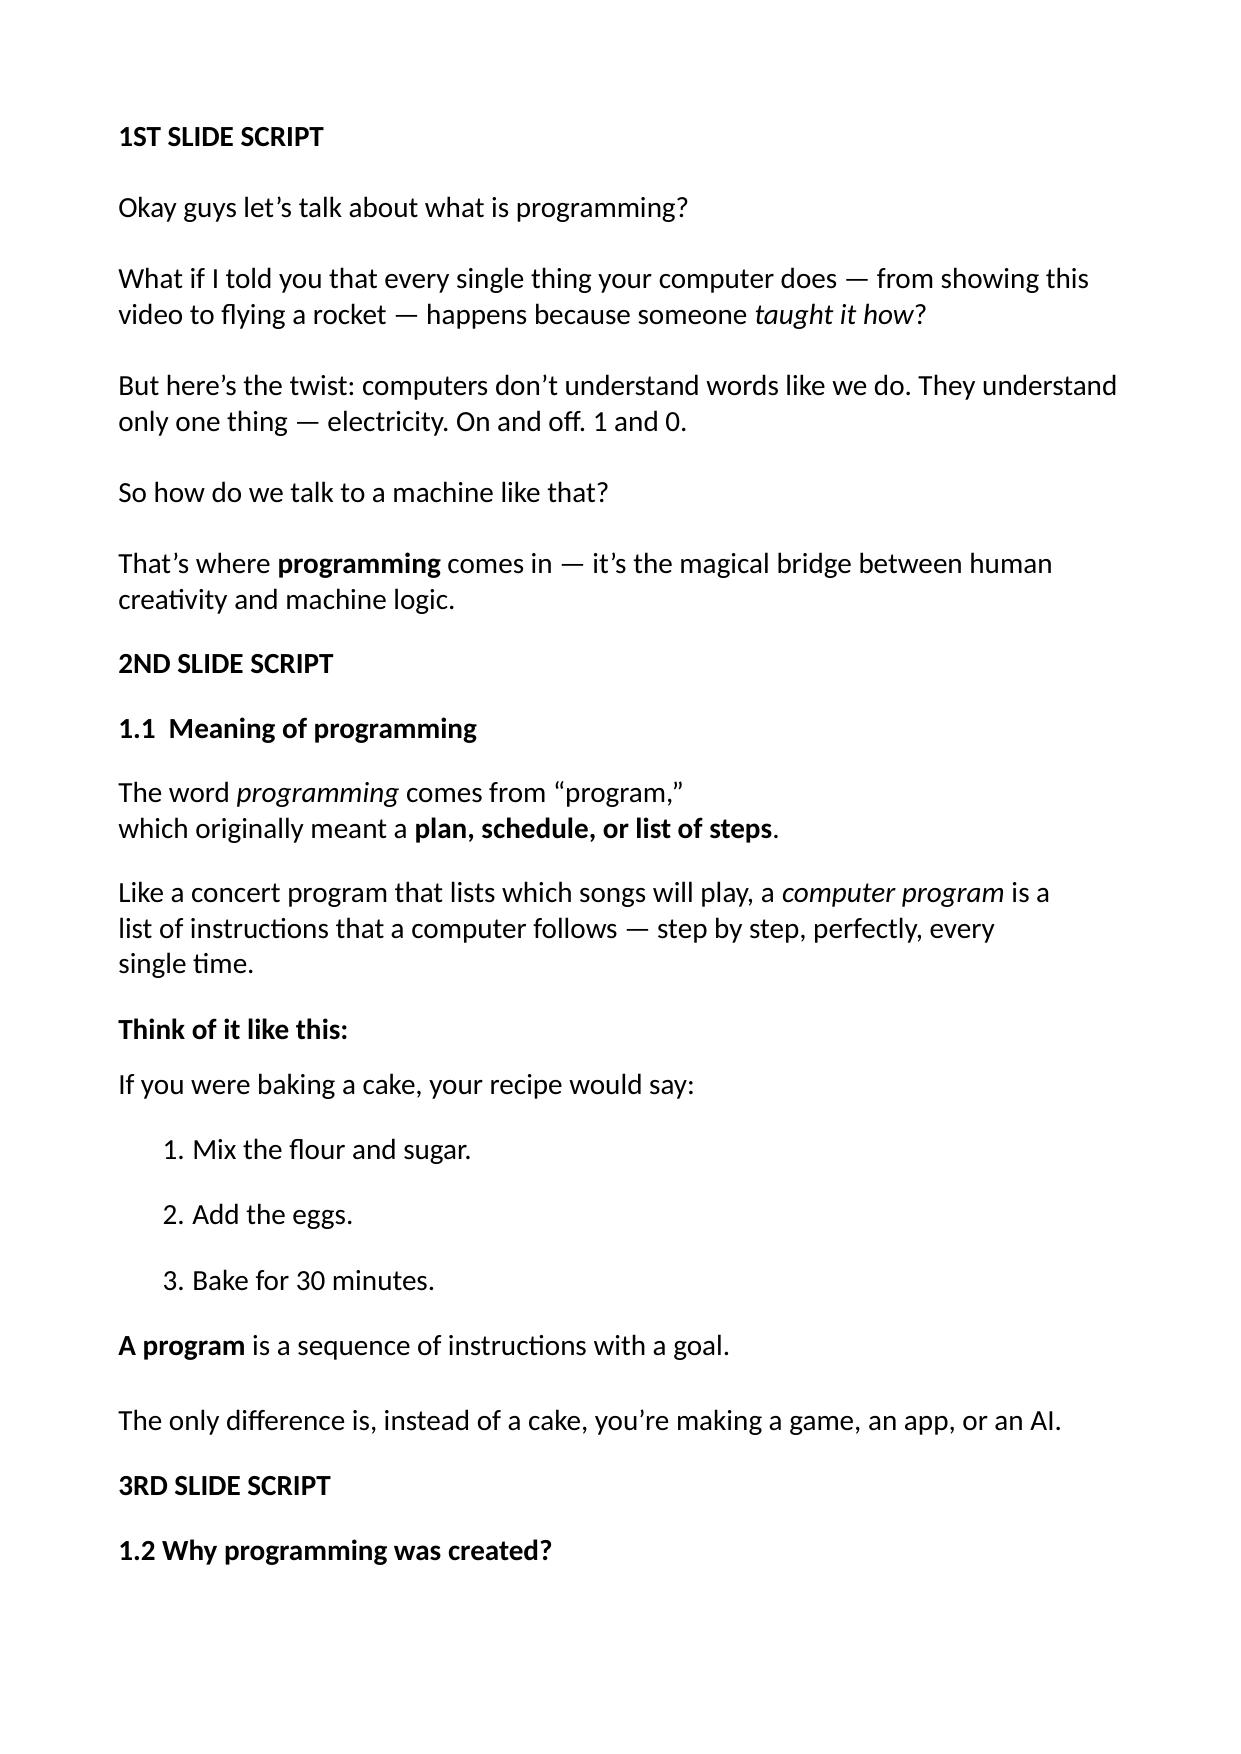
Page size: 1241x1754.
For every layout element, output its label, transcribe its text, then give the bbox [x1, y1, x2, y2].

text 2ND SLIDE SCRIPT [118, 646, 1122, 681]
text 1ST SLIDE SCRIPT [118, 118, 1122, 154]
list A program is a sequence of instructions with a goal. [118, 1327, 1122, 1362]
list Add the eggs. [162, 1196, 1122, 1232]
list Mix the flour and sugar. [162, 1131, 1122, 1167]
list Bake for 30 minutes. [162, 1262, 1122, 1297]
text So how do we talk to a machine like that? [118, 439, 1122, 510]
list Like a concert program that lists which songs will play, a computer program is a list of instructions that a computer follows — step by step, perfectly, every single time. [118, 874, 1063, 981]
list 1.2 Why programming was created? [118, 1532, 1122, 1568]
text The word programming comes from “program,” [118, 774, 1122, 810]
text Think of it like this: [118, 1011, 1063, 1046]
text If you were baking a cake, your recipe would say: [118, 1066, 1063, 1102]
text But here’s the twist: computers don’t understand words like we do. They understand only one thing — electricity. On and off. 1 and 0. [118, 332, 1122, 439]
text 1.1 Meaning of programming [118, 710, 1122, 746]
text That’s where programming comes in — it’s the magical bridge between human creativity and machine logic. [118, 510, 1122, 617]
text which originally meant a plan, schedule, or list of steps. [118, 810, 1122, 846]
text What if I told you that every single thing your computer does — from showing this video to flying a rocket — happens because someone taught it how? [118, 261, 1122, 332]
list 3RD SLIDE SCRIPT [118, 1467, 1122, 1503]
list The only difference is, instead of a cake, you’re making a game, an app, or an AI. [118, 1402, 1122, 1438]
text Okay guys let’s talk about what is programming? [118, 189, 1122, 225]
